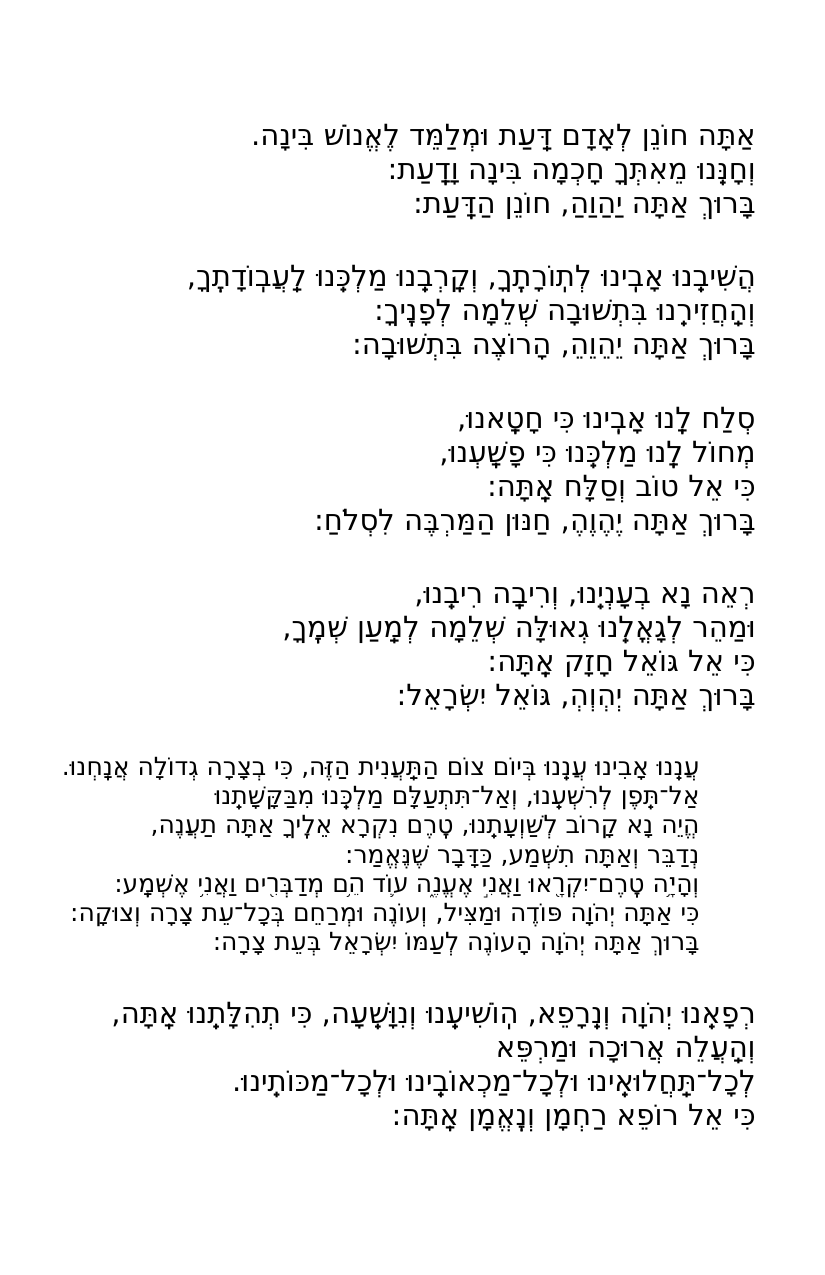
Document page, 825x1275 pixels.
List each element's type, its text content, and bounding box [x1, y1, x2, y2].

text וְהַֽעֲלֵה אֲרוּכָה וּמַרְפֵּא [53, 1030, 756, 1064]
text כִּי אַתָּה יְהֹוָה פּוֹדֶה וּמַצִּיל, וְעוֹנֶה וּמְרַחֵם בְּכָל־עֵת צָרָה וְצוּקָה: [53, 898, 699, 927]
text מְחוֹל לָֽנוּ מַלְכֵּֽנוּ כִּי פָשָֽׁעְנוּ, [53, 435, 756, 469]
text בָּרוּךְ אַתָּה יְהֹוָה הָעוֹנֶה לְעַמּוֹ יִשְׂרָאֵל בְּעֵת צָרָה: [53, 927, 699, 956]
text בָּרוּךְ אַתָּה יְהְוְהְ, גּוֹאֵל יִשְׂרָאֵל: [53, 679, 756, 713]
text הֱיֵה נָא קָרוֹב לְשַׁוְעָתֵֽנוּ, טֶֽרֶם נִקְרָא אֵלֶֽיךָ אַתָּה תַעֲנֶה, [53, 811, 699, 840]
text בָּרוּךְ אַתָּה יֵהֵוֵהֵ, הָרוֹצֶה בִּתְשׁוּבָה: [53, 328, 756, 362]
text כִּי אֵל רוֹפֵא רַחְמָן וְנֶֽאֱמָן אָֽתָּה: [53, 1098, 756, 1132]
text כִּי אֵל גּוֹאֵל חָזָק אָֽתָּה: [53, 645, 756, 679]
text נְדַבֵּר וְאַתָּה תִשְׁמַע, כַּדָּבָר שֶׁנֶּאֱמַר: [53, 840, 699, 869]
text אַל־תֵּֽפֶן לְרִשְׁעֵֽנוּ, וְאַל־תִּתְעַלָּם מַלְכֵּֽנוּ מִבַּקָּשָׁתֵֽנוּ [53, 781, 699, 811]
text סְלַח לָֽנוּ אָבִֽינוּ כִּי חָטָֽאנוּ, [53, 401, 756, 435]
text וְהָיָ֥ה טֶֽרֶם־יִקְרָ֖אוּ וַאֲנִ֣י אֶעֱנֶ֑ה ע֛וֹד הֵ֥ם מְדַבְּרִ֖ים וַאֲנִ֥י אֶשְׁמָֽע: [53, 869, 699, 898]
text עֲנֵֽנוּ אָבִינוּ עֲנֵֽנוּ בְּיוֹם צוֹם הַתַּֽעֲנִית הַזֶּה, כִּי בְצָרָה גְדוֹלָה אֲנָֽחְנוּ. [53, 752, 699, 781]
text לְכָל־תַּֽחֲלוּאֵֽינוּ וּלְכָל־מַכְאוֹבֵֽינוּ וּלְכָל־מַכּוֹתֵֽינוּ. [53, 1064, 756, 1098]
text הֲשִׁיבֵֽנוּ אָבִֽינוּ לְתֽוֹרָתֶֽךָ, וְקָֽרְבֵֽנוּ מַלְכֵּֽנוּ לַֽעֲבֽוֹדָתֶֽךָ, [53, 260, 756, 294]
text כִּי אֵל טוֹב וְסַלָּח אָֽתָּה: [53, 469, 756, 503]
text בָּרוּךְ אַתָּה יֶהֶוֶהֶ, חַנּוּן הַמַּרְבֶּה לִסְלֹחַ: [53, 503, 756, 537]
text וְהַֽחֲזִירֵֽנוּ בִּתְשׁוּבָה שְׁלֵמָה לְפָנֶֽיךָ: [53, 294, 756, 328]
text בָּרוּךְ אַתָּה יַהַוַהַ, חוֹנֵן הַדָּֽעַת: [53, 186, 756, 220]
text אַתָּה חוֹנֵן לְאָדָם דַּֽעַת וּמְלַמֵּד לֶאֱנוֹשׁ בִּינָה. [53, 118, 756, 152]
text רְאֵה נָא בְעָנְיֵֽנוּ, וְרִיבָֽה רִיבֵֽנוּ, [53, 577, 756, 611]
text וּמַהֵר לְגָאֳלֵֽנוּ גְאוּלָּה שְׁלֵמָה לְמַֽעַן שְׁמֶֽךָ, [53, 611, 756, 645]
text וְחָנֵּֽנוּ מֵאִתְּךָ חָכְמָה בִּינָה וָדָֽעַת: [53, 152, 756, 186]
text רְפָאֵֽנוּ יְהֹוָה וְנֵֽרָפֵא, הֽוֹשִׁיעֵֽנוּ וְנִוָּשֵֽׁעָה, כִּי תְהִלָּתֵֽנוּ אָֽתָּה, [53, 996, 756, 1030]
